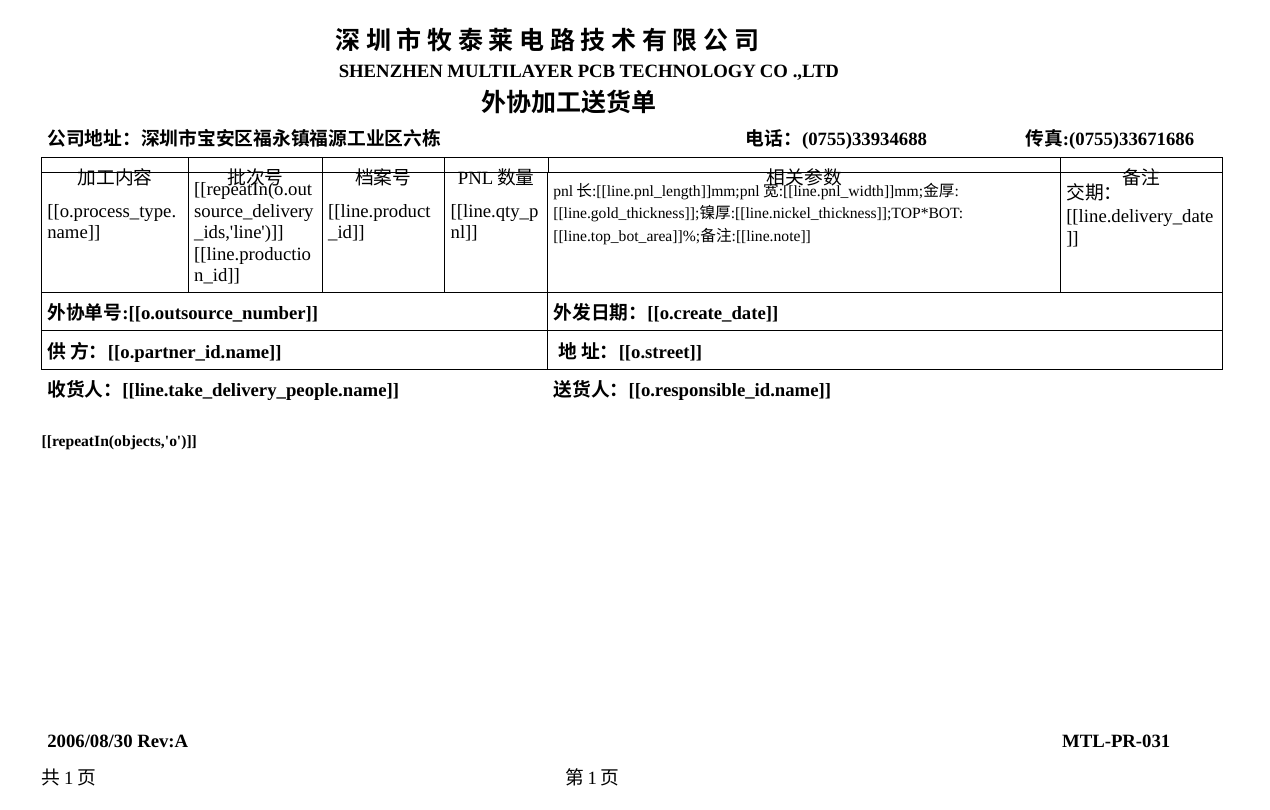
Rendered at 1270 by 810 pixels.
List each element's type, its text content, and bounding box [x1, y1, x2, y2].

table_header [[repeatIn(o.outsource_delivery_ids,'line')]][[line.production_id]] [189, 173, 322, 292]
table_cell 地 址：[[o.street]] [548, 331, 1222, 369]
table_header [[o.process_type.name]] [42, 173, 188, 292]
table_cell 送货人：[[o.responsible_id.name]] [548, 370, 1222, 408]
table_header pnl长:[[line.pnl_length]]mm;pnl宽:[[line.pnl_width]]mm;金厚:[[line.gold_thickness]];镍厚:[[line.nickel_thickness]];TOP*BOT:[[line.top_bot_area]]%;备注:[[line.note]] [548, 173, 1060, 292]
table_header 外协单号:[[o.outsource_number]] [42, 293, 547, 330]
text [[repeatIn(objects,'o')]] [41, 426, 1222, 451]
table_cell 供 方：[[o.partner_id.name]] [42, 331, 547, 369]
table_header [[line.qty_pnl]] [445, 173, 547, 292]
table_header [[line.product_id]] [323, 173, 444, 292]
table_cell 收货人：[[line.take_delivery_people.name]] [41, 370, 547, 408]
table_header 外发日期：[[o.create_date]] [548, 293, 1222, 330]
table_header 交期：[[line.delivery_date]] [1061, 173, 1222, 292]
